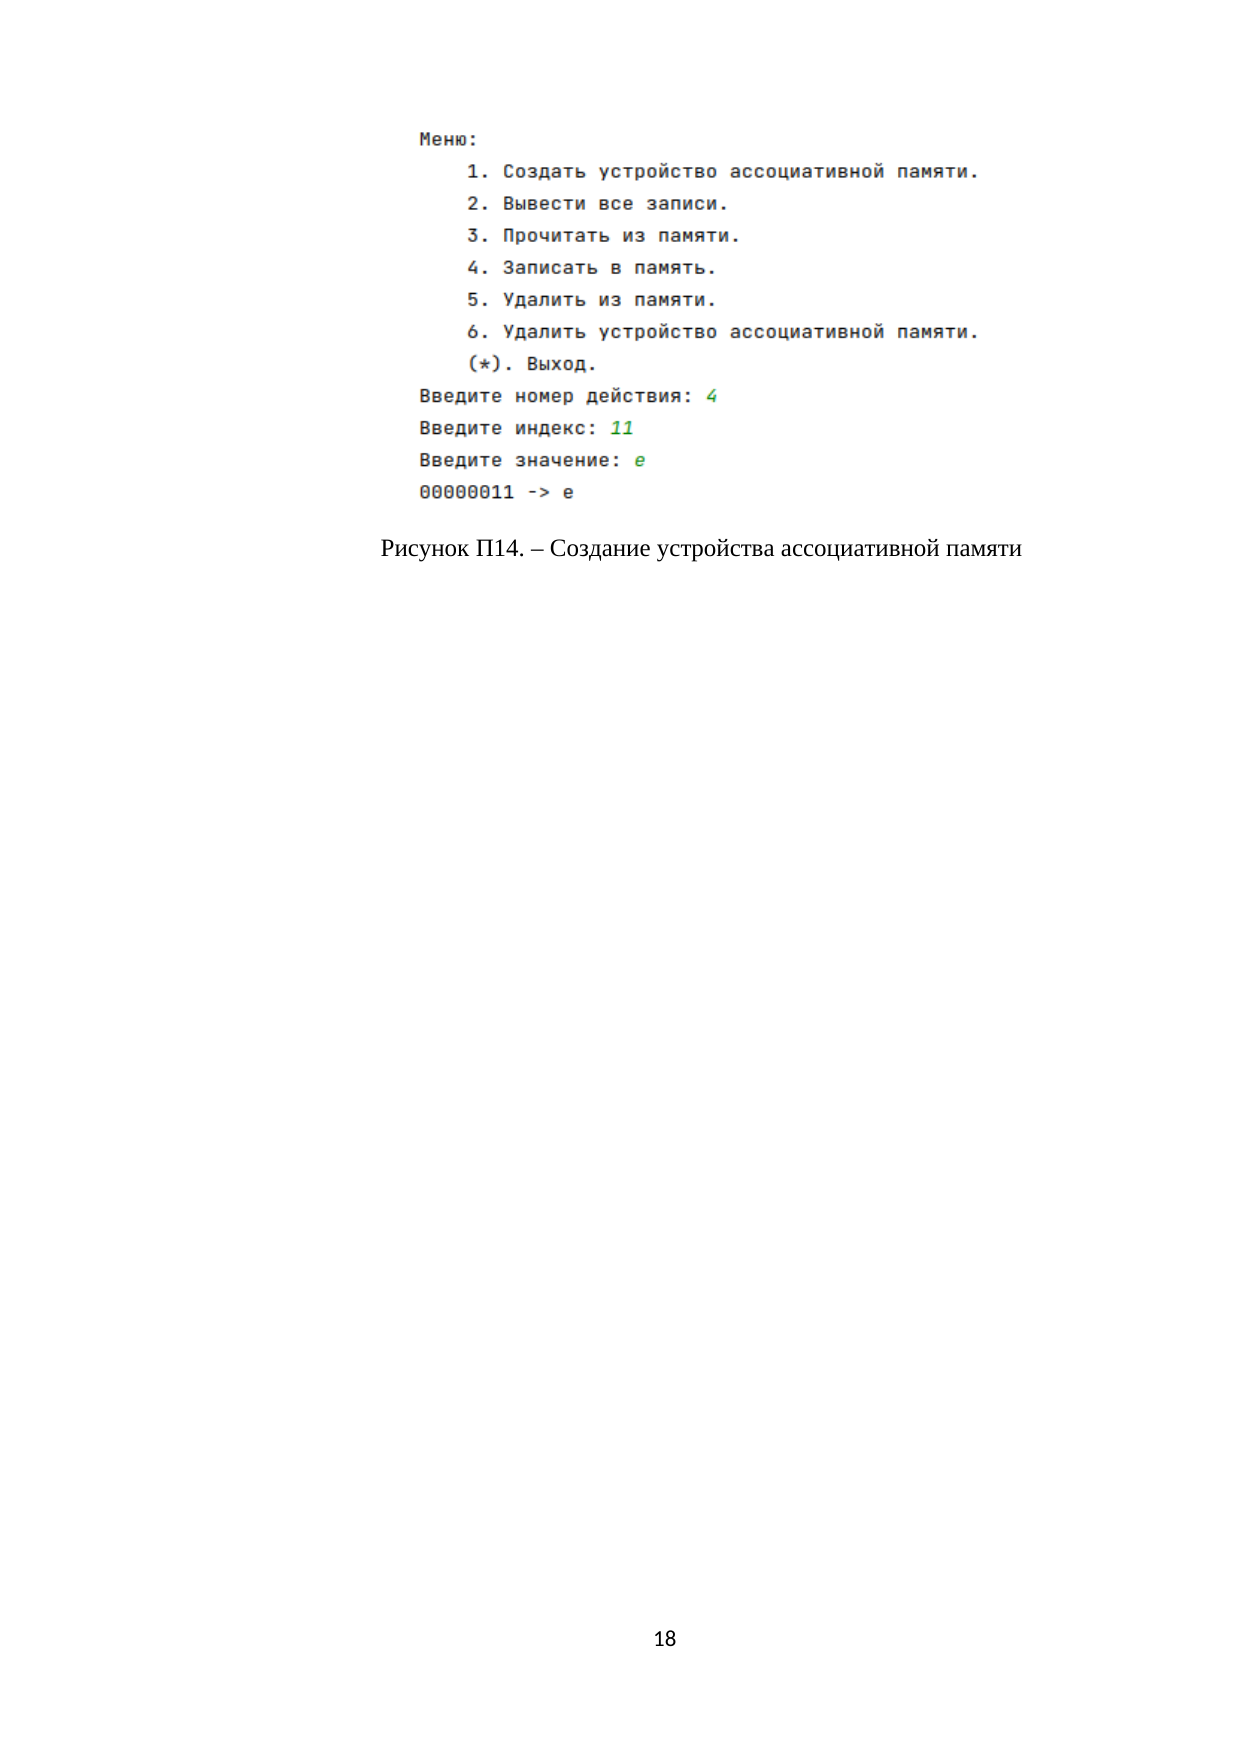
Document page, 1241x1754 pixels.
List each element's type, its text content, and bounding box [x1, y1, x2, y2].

text Рисунок П14. – Создание устройства ассоциативной памяти [177, 533, 1152, 562]
